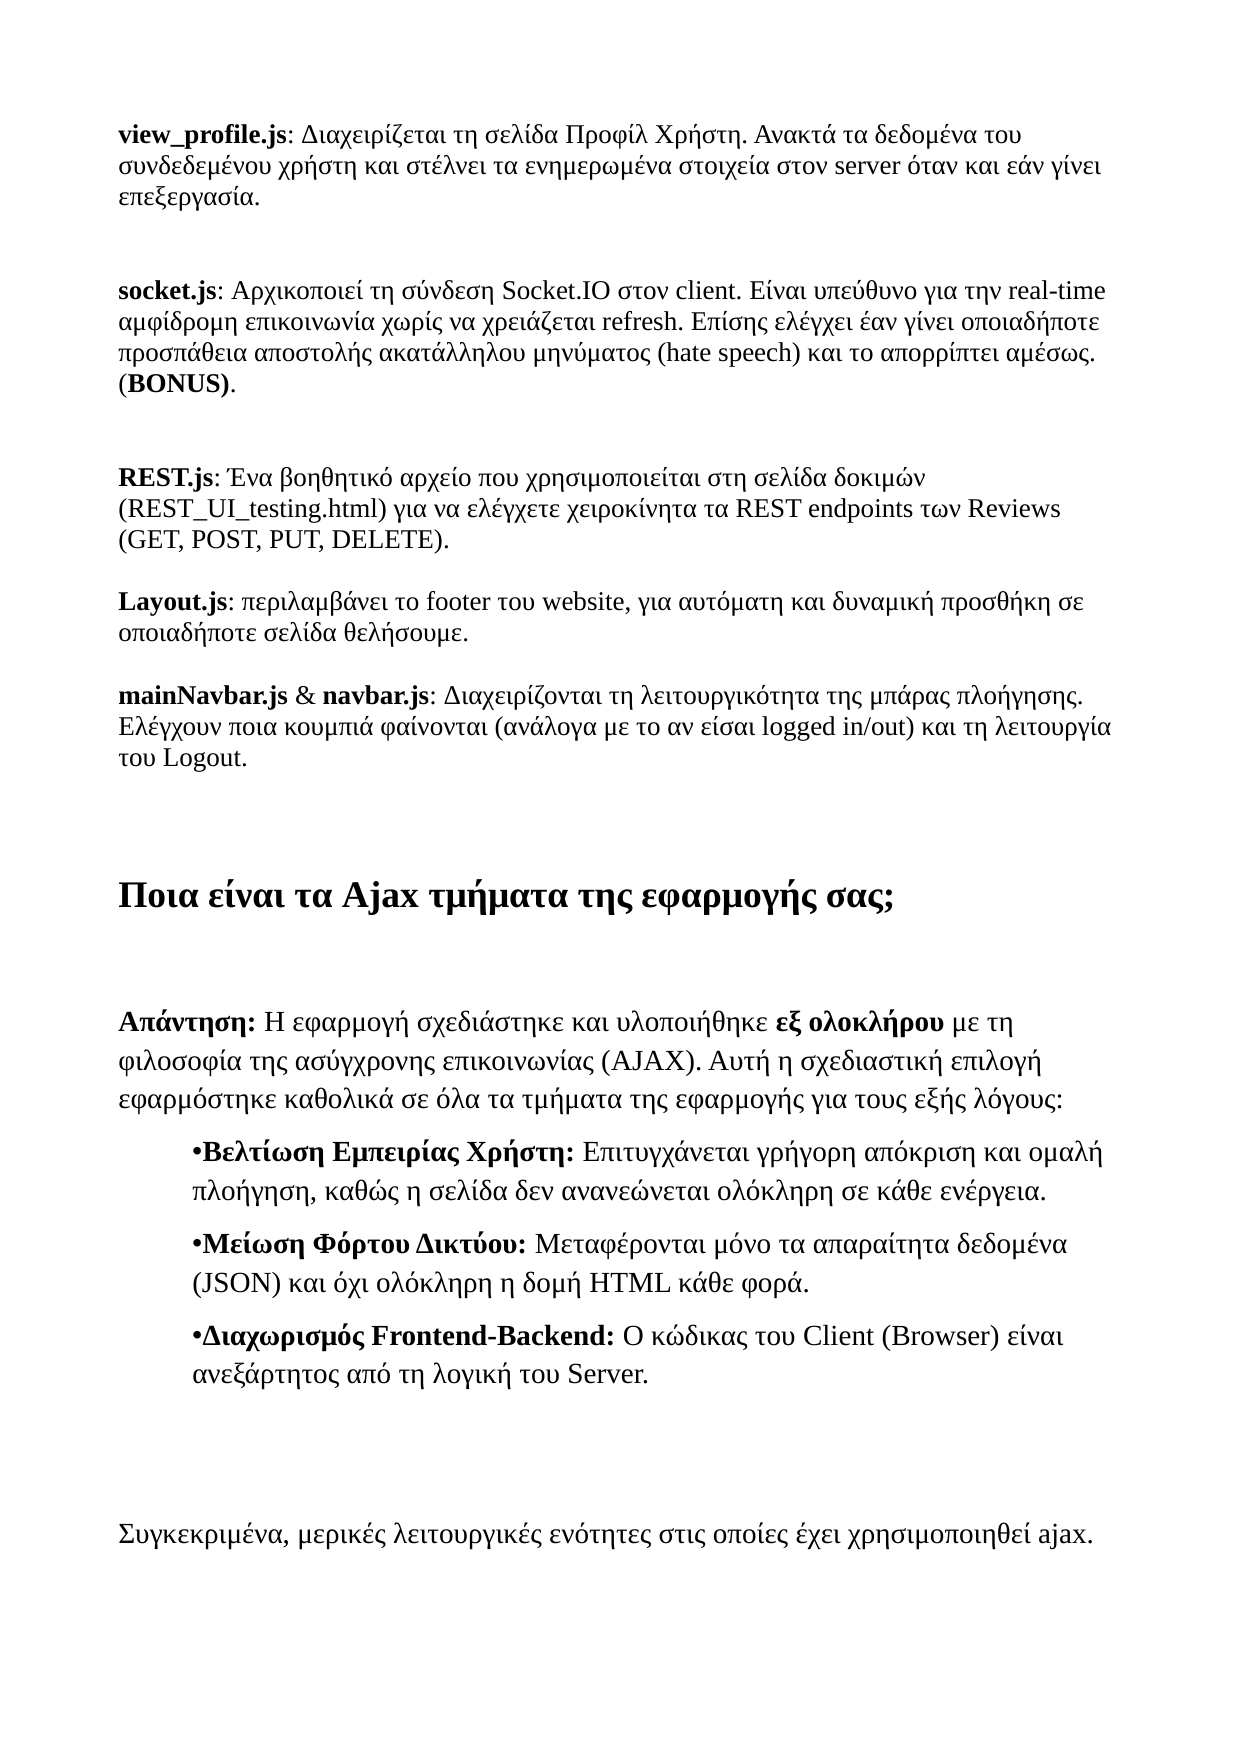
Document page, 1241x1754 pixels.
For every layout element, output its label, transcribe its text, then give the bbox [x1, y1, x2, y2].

list Βελτίωση Εμπειρίας Χρήστη: Επιτυγχάνεται γρήγορη απόκριση και ομαλή πλοήγηση, καθώς η σελίδα δεν ανανεώνεται ολόκληρη σε κάθε ενέργεια. [118, 1134, 1122, 1206]
list Διαχωρισμός Frontend-Backend: Ο κώδικας του Client (Browser) είναι ανεξάρτητος από τη λογική του Server. [118, 1318, 1122, 1390]
list Μείωση Φόρτου Δικτύου: Μεταφέρονται μόνο τα απαραίτητα δεδομένα (JSON) και όχι ολόκληρη η δομή HTML κάθε φορά. [118, 1226, 1122, 1298]
text Απάντηση: Η εφαρμογή σχεδιάστηκε και υλοποιήθηκε εξ ολοκλήρου με τη φιλοσοφία της ασύγχρονης επικοινωνίας (AJAX). Αυτή η σχεδιαστική επιλογή εφαρμόστηκε καθολικά σε όλα τα τμήματα της εφαρμογής για τους εξής λόγους: [118, 1004, 1122, 1115]
text Συγκεκριμένα, μερικές λειτουργικές ενότητες στις οποίες έχει χρησιμοποιηθεί ajax. [118, 1516, 1122, 1549]
text Layout.js: περιλαμβάνει το footer του website, για αυτόματη και δυναμική προσθήκη σε οποιαδήποτε σελίδα θελήσουμε. [118, 585, 1122, 648]
text REST.js: Ένα βοηθητικό αρχείο που χρησιμοποιείται στη σελίδα δοκιμών (REST_UI_testing.html) για να ελέγχετε χειροκίνητα τα REST endpoints των Reviews (GET, POST, PUT, DELETE). [118, 461, 1122, 554]
text mainNavbar.js & navbar.js: Διαχειρίζονται τη λειτουργικότητα της μπάρας πλοήγησης. Ελέγχουν ποια κουμπιά φαίνονται (ανάλογα με το αν είσαι logged in/out) και τη λειτουργία του Logout. [118, 679, 1122, 772]
text socket.js: Αρχικοποιεί τη σύνδεση Socket.IO στον client. Είναι υπεύθυνο για την real-time αμφίδρομη επικοινωνία χωρίς να χρειάζεται refresh. Επίσης ελέγχει έαν γίνει οποιαδήποτε προσπάθεια αποστολής ακατάλληλου μηνύματος (hate speech) και το απορρίπτει αμέσως. (BONUS). [118, 274, 1122, 398]
text Ποια είναι τα Ajax τμήματα της εφαρμογής σας; [118, 873, 1122, 916]
text view_profile.js: Διαχειρίζεται τη σελίδα Προφίλ Χρήστη. Ανακτά τα δεδομένα του συνδεδεμένου χρήστη και στέλνει τα ενημερωμένα στοιχεία στον server όταν και εάν γίνει επεξεργασία. [118, 118, 1122, 212]
